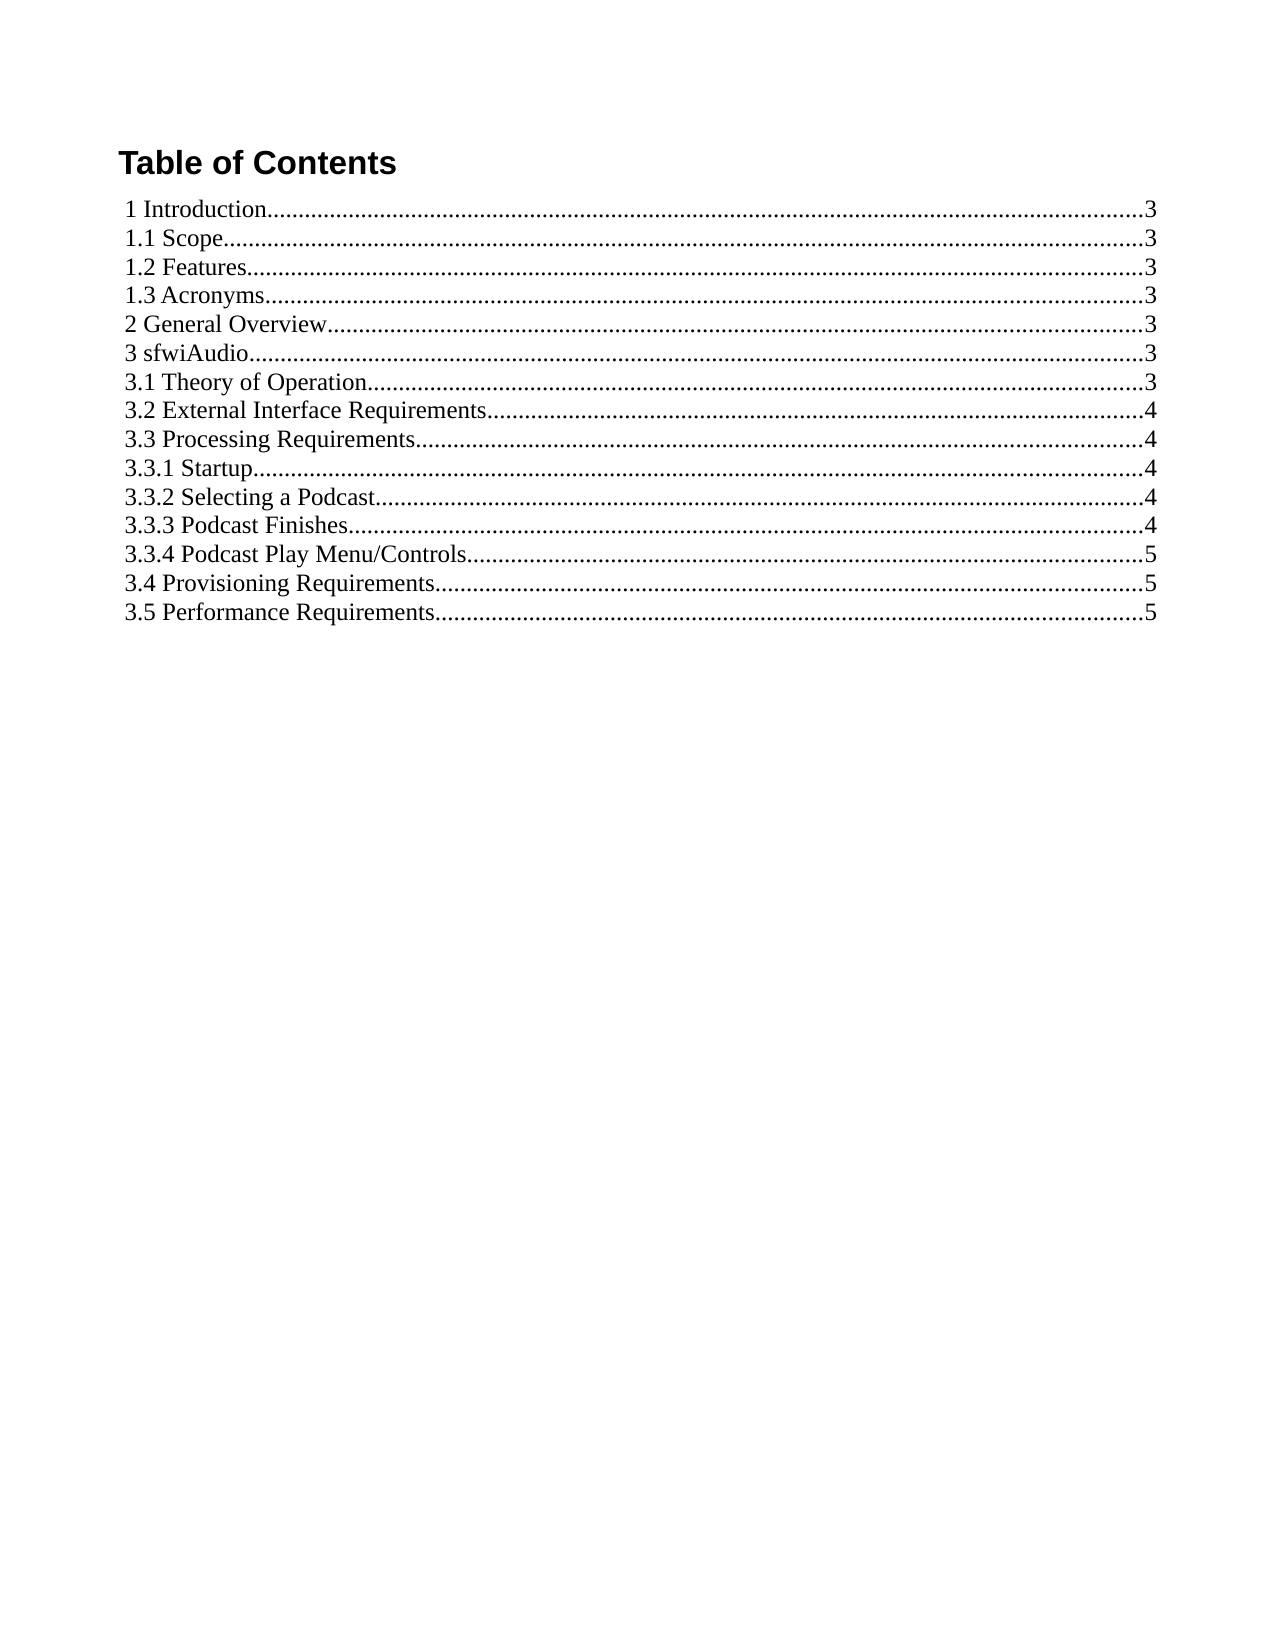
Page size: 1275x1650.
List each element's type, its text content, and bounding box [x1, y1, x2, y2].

text 3.3.3 Podcast Finishes 4 [118, 510, 1157, 539]
text 1.2 Features 3 [118, 252, 1157, 280]
text 3.2 External Interface Requirements 4 [118, 395, 1157, 424]
text 1 Introduction 3 [118, 194, 1157, 223]
text 3 sfwiAudio 3 [118, 338, 1157, 367]
text 1.1 Scope 3 [118, 223, 1157, 252]
text 3.3.1 Startup 4 [118, 453, 1157, 482]
text 1.3 Acronyms 3 [118, 280, 1157, 309]
text 3.5 Performance Requirements 5 [118, 597, 1157, 625]
text 3.4 Provisioning Requirements 5 [118, 568, 1157, 597]
text 3.3.2 Selecting a Podcast 4 [118, 482, 1157, 510]
text 3.1 Theory of Operation 3 [118, 367, 1157, 395]
subtitle Table of Contents [118, 143, 1157, 182]
text 3.3 Processing Requirements 4 [118, 424, 1157, 453]
text 3.3.4 Podcast Play Menu/Controls 5 [118, 539, 1157, 568]
text 2 General Overview 3 [118, 309, 1157, 338]
